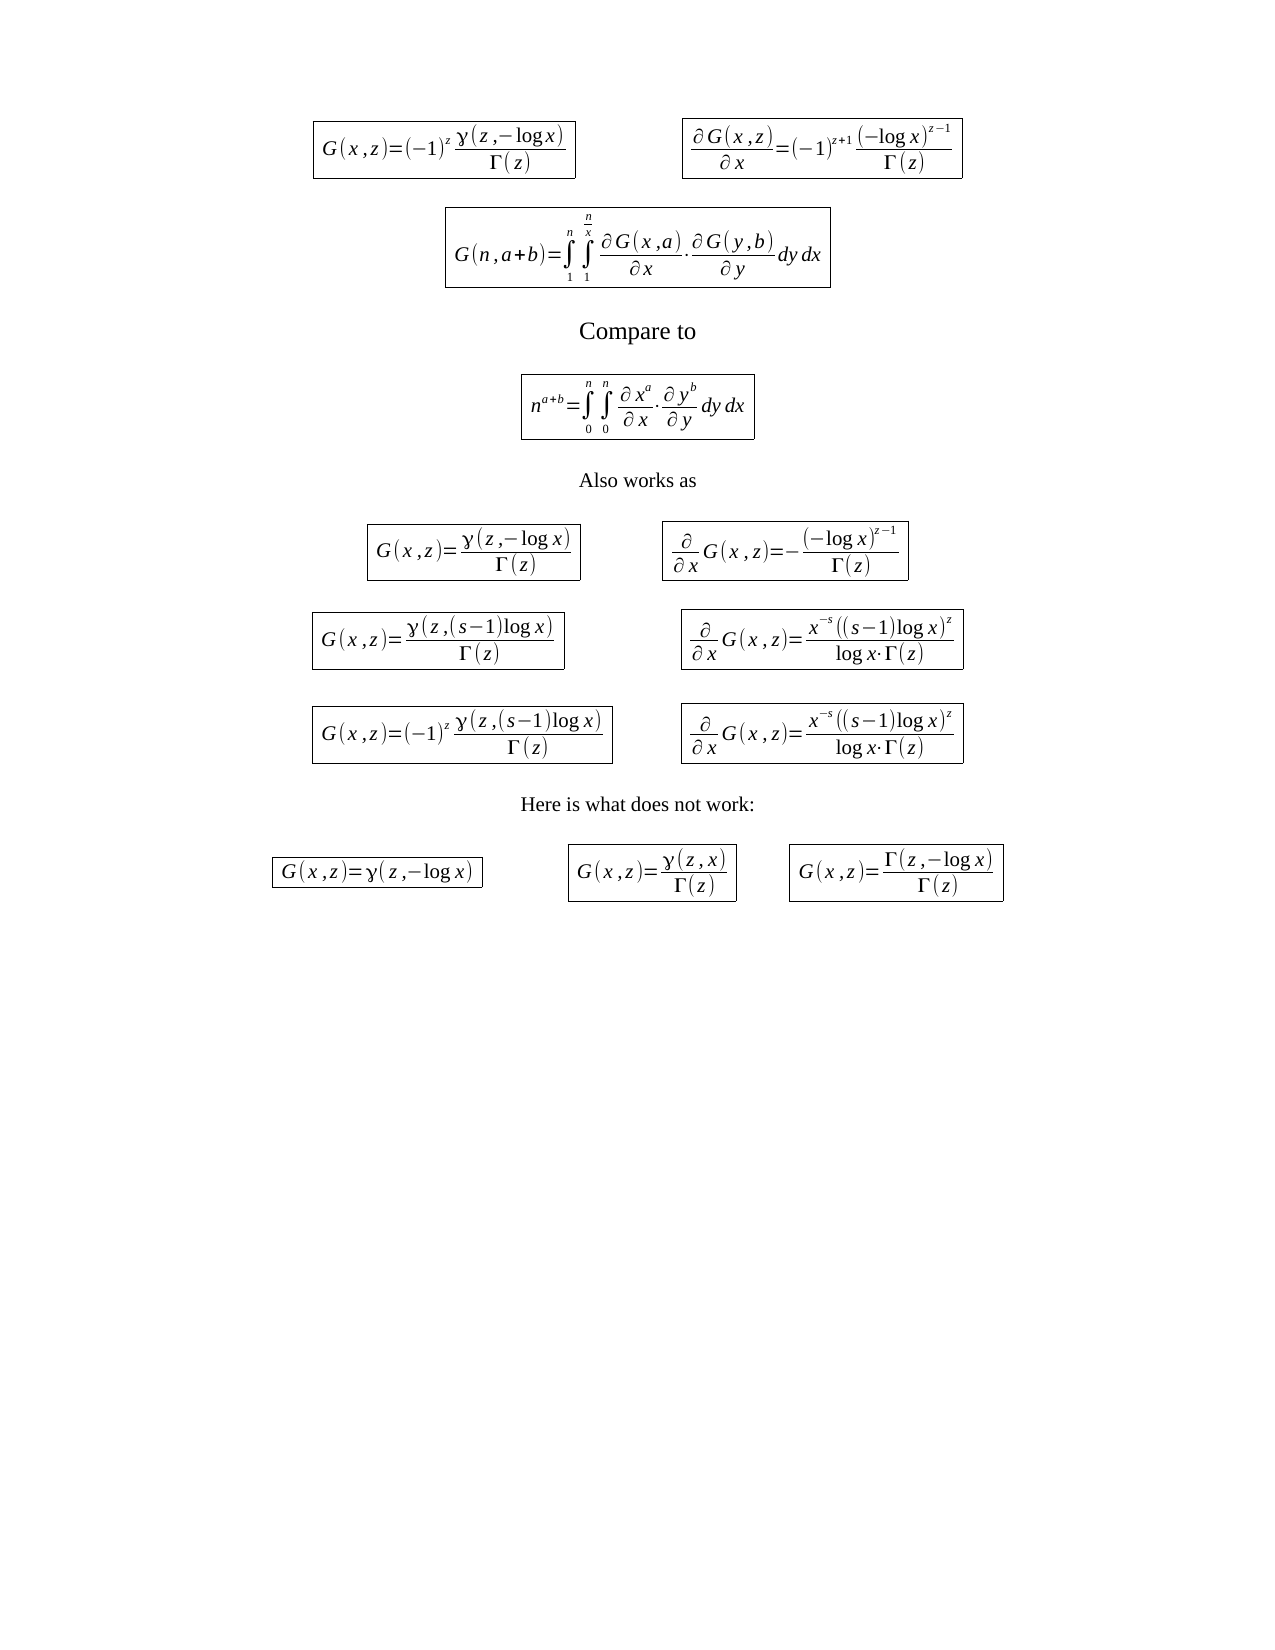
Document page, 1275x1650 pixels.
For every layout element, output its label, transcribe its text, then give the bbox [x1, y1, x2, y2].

text Compare to [118, 316, 1157, 345]
text Here is what does not work: [118, 791, 1157, 816]
text Also works as [118, 468, 1157, 492]
